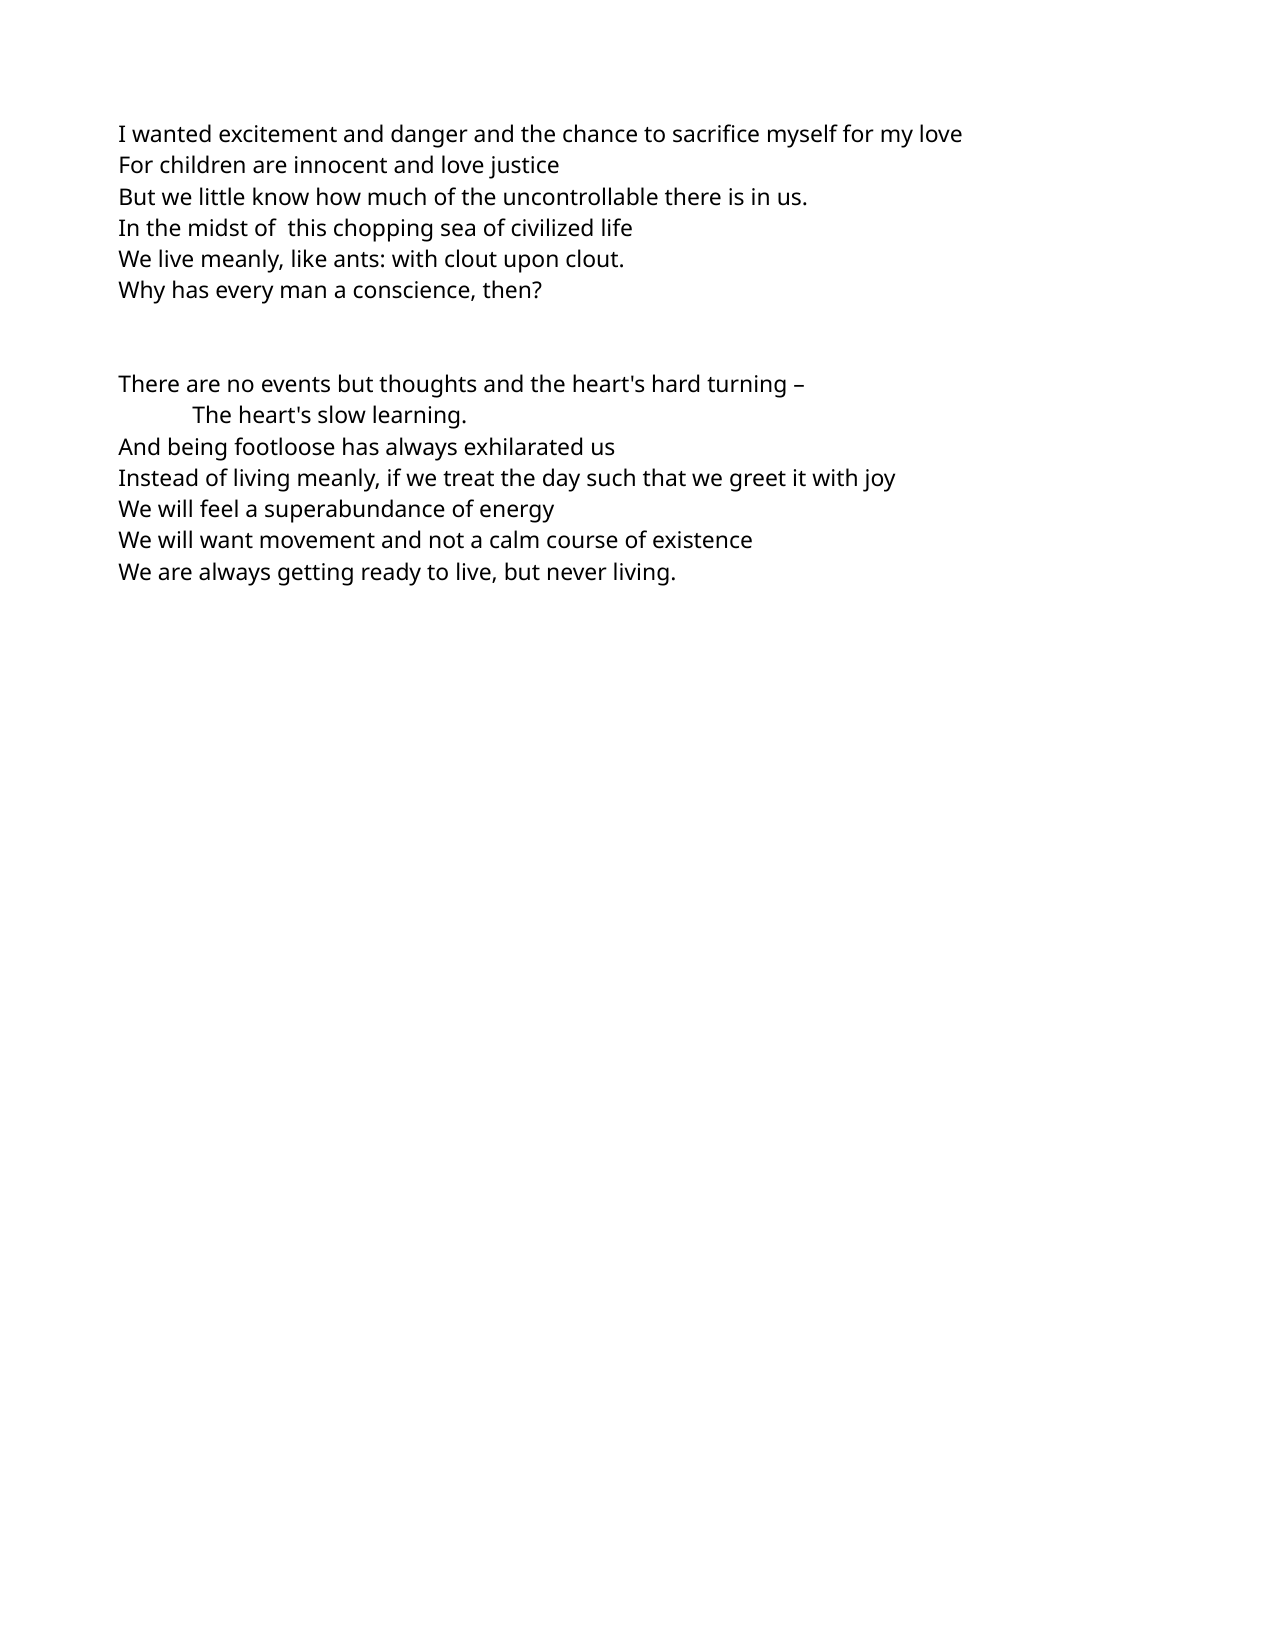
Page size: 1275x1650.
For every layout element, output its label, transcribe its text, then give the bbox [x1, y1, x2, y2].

text In the midst of this chopping sea of civilized life [118, 212, 1157, 243]
text Instead of living meanly, if we treat the day such that we greet it with joy [118, 462, 1157, 493]
text We will want movement and not a calm course of existence [118, 524, 1157, 556]
text We will feel a superabundance of energy [118, 493, 1157, 524]
text We are always getting ready to live, but never living. [118, 556, 1157, 587]
text But we little know how much of the uncontrollable there is in us. [118, 181, 1157, 212]
text For children are innocent and love justice [118, 149, 1157, 181]
text The heart's slow learning. [118, 399, 1157, 431]
text We live meanly, like ants: with clout upon clout. [118, 243, 1157, 274]
text Why has every man a conscience, then? [118, 274, 1157, 306]
text And being footloose has always exhilarated us [118, 431, 1157, 462]
text There are no events but thoughts and the heart's hard turning – [118, 368, 1157, 399]
text I wanted excitement and danger and the chance to sacrifice myself for my love [118, 118, 1157, 149]
